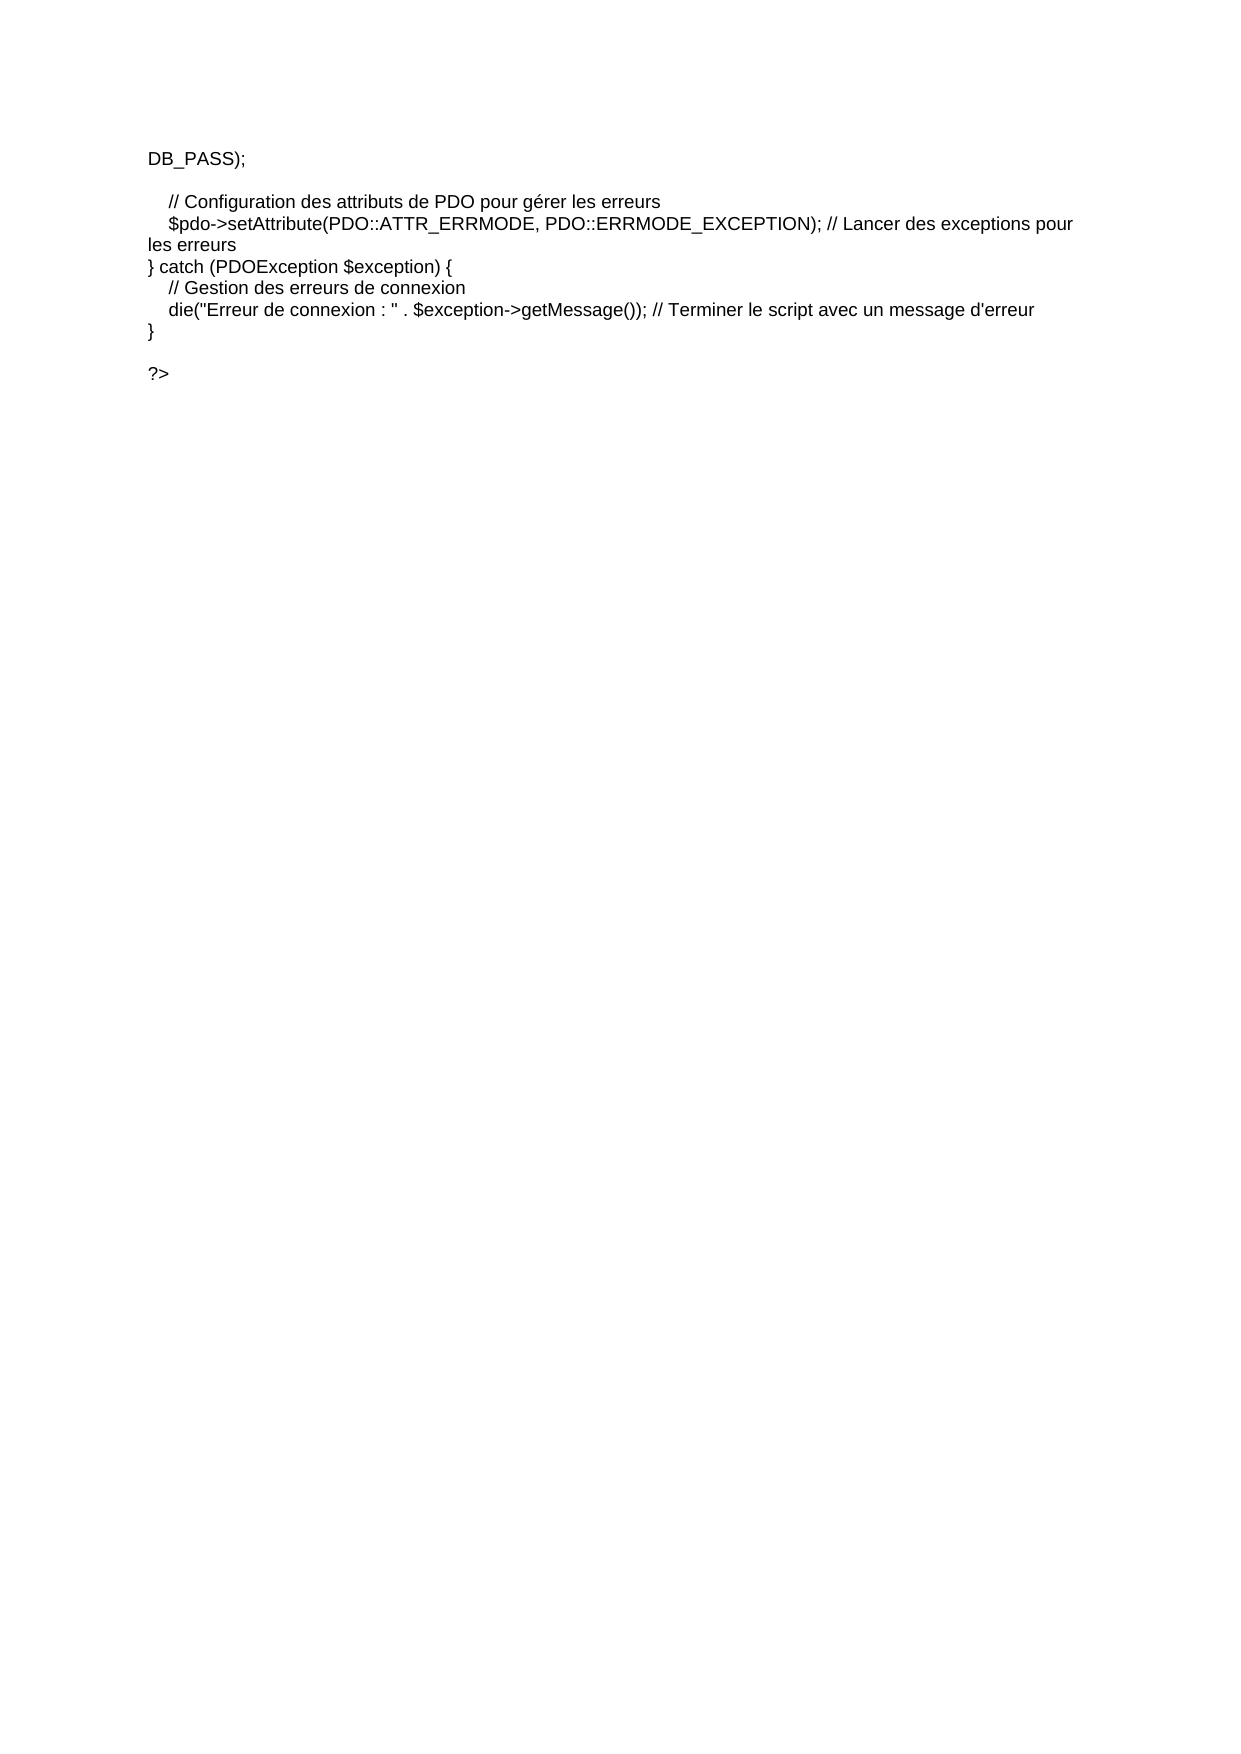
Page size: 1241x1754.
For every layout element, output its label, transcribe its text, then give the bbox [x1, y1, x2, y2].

text DB_PASS); // Configuration des attributs de PDO pour gérer les erreurs $pdo->setAttribute(PDO::ATTR_ERRMODE, PDO::ERRMODE_EXCEPTION); // Lancer des exceptions pour les erreurs } catch (PDOException $exception) { // Gestion des erreurs de connexion die("Erreur de connexion : " . $exception->getMessage()); // Terminer le script avec un message d'erreur } ?> [148, 148, 1093, 385]
